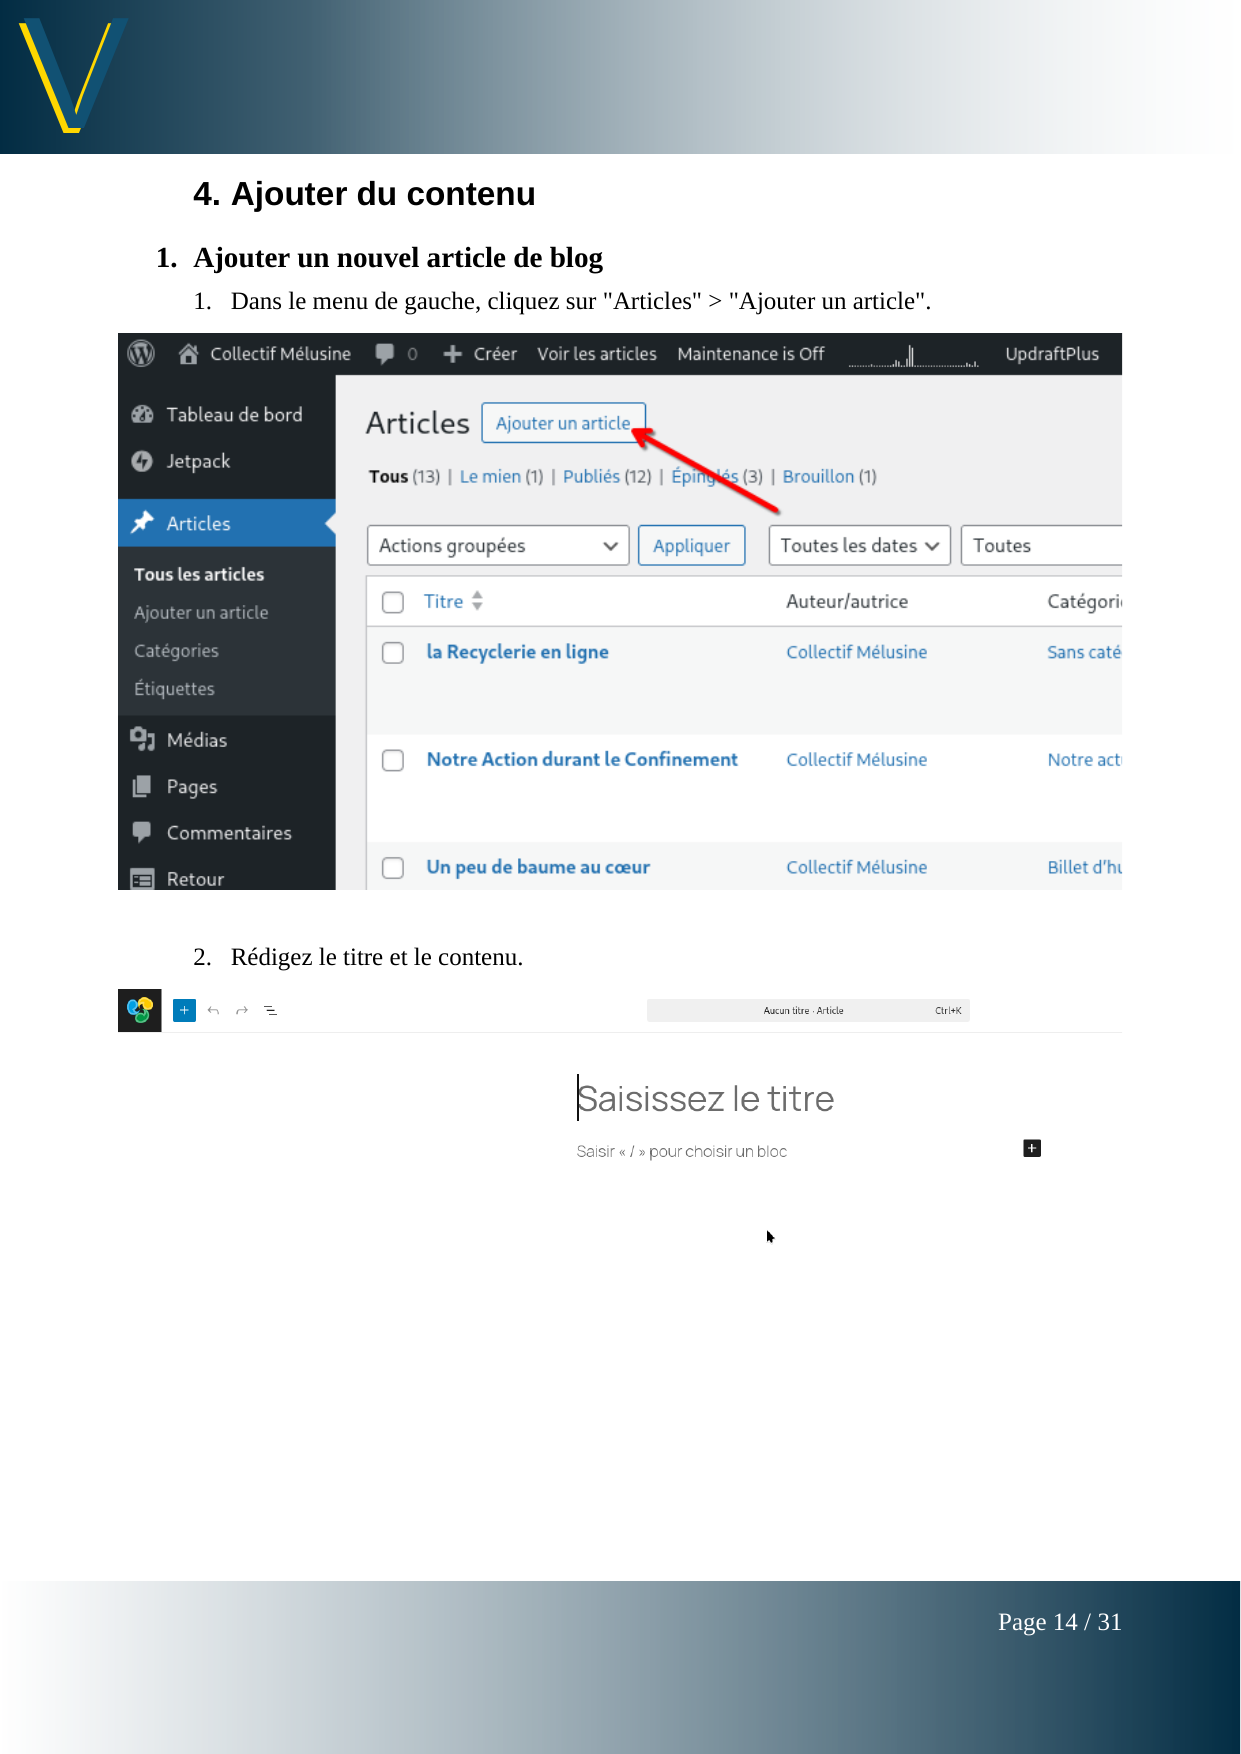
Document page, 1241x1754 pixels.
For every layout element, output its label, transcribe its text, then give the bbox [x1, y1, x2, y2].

subtitle Ajouter un nouvel article de blog [156, 240, 1122, 273]
picture [118, 989, 1123, 1521]
subtitle Ajouter du contenu [193, 174, 1122, 213]
list Rédigez le titre et le contenu. [193, 942, 1122, 971]
list Dans le menu de gauche, cliquez sur "Articles" > "Ajouter un article". [193, 286, 1122, 315]
picture [118, 333, 1123, 890]
